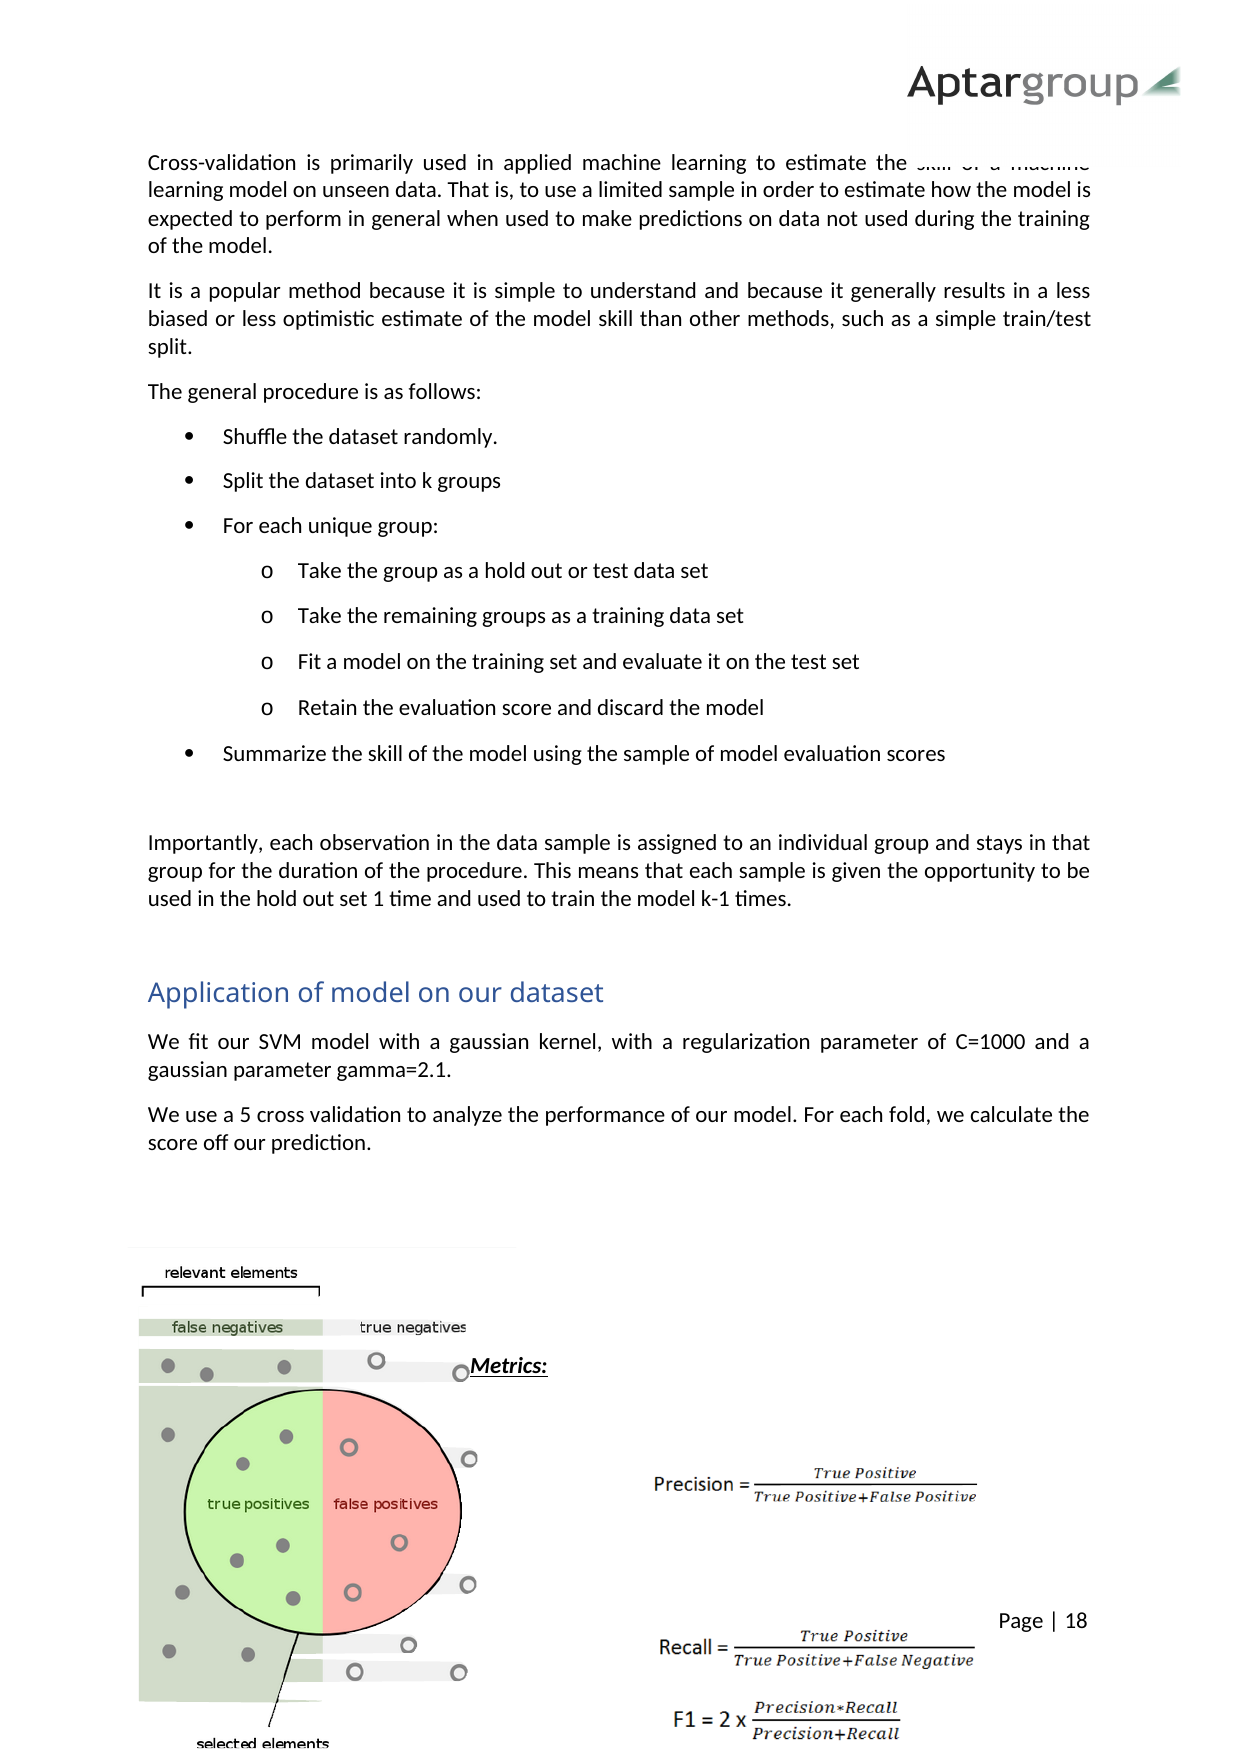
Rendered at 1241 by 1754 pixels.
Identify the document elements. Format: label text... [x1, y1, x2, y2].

text We fit our SVM model with a gaussian kernel, with a regularization parameter of C=1000 and a gaussian parameter gamma=2.1. [148, 1027, 1093, 1083]
text The general procedure is as follows: [148, 377, 1093, 405]
list Fit a model on the training set and evaluate it on the test set [260, 647, 1093, 677]
list For each unique group: [185, 511, 1093, 539]
list Retain the evaluation score and discard the model [260, 693, 1093, 722]
text Application of model on our dataset [148, 974, 1093, 1011]
text Metrics: [383, 1352, 1093, 1380]
text We use a 5 cross validation to analyze the performance of our model. For each fold, we calculate the score off our prediction. [148, 1100, 1093, 1156]
list Shuffle the dataset randomly. [185, 422, 1093, 450]
text Cross-validation is primarily used in applied machine learning to estimate the skill of a machine learning model on unseen data. That is, to use a limited sample in order to estimate how the model is expected to perform in general when used to make predictions on data not used during the training of the model. [148, 148, 1093, 260]
list Take the remaining groups as a training data set [260, 602, 1093, 631]
list Summarize the skill of the model using the sample of model evaluation scores [185, 739, 1093, 767]
text Importantly, each observation in the data sample is assigned to an individual group and stays in that group for the duration of the procedure. This means that each sample is given the opportunity to be used in the hold out set 1 time and used to train the model k-1 times. [148, 828, 1093, 913]
text It is a popular method because it is simple to understand and because it generally results in a less biased or less optimistic estimate of the model skill than other methods, such as a simple train/test split. [148, 276, 1093, 360]
list Split the dataset into k groups [185, 466, 1093, 494]
list Take the group as a hold out or test data set [260, 556, 1093, 585]
